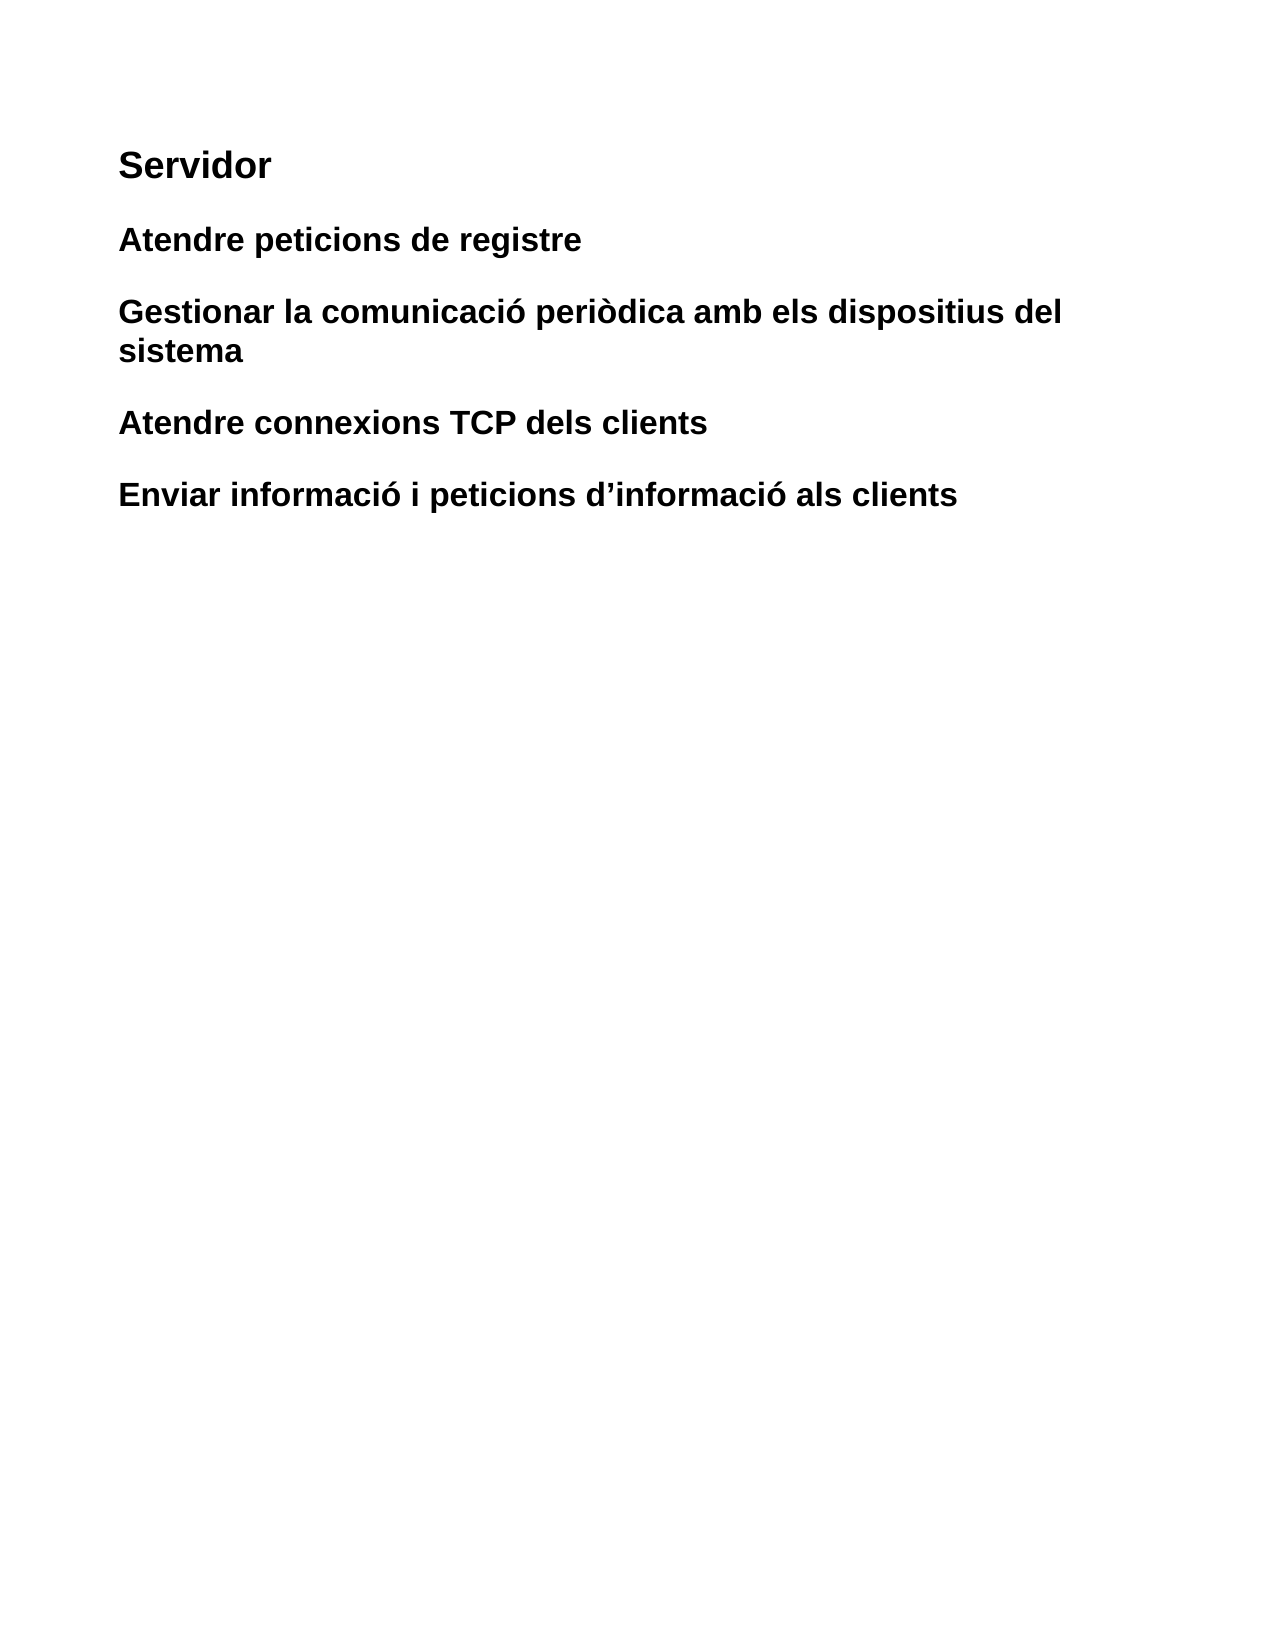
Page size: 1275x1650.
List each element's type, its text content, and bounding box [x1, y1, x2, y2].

subtitle Enviar informació i peticions d’informació als clients [118, 475, 1157, 513]
subtitle Gestionar la comunicació periòdica amb els dispositius del sistema [118, 292, 1157, 369]
subtitle Servidor [118, 143, 1157, 187]
subtitle Atendre peticions de registre [118, 220, 1157, 259]
subtitle Atendre connexions TCP dels clients [118, 403, 1157, 441]
